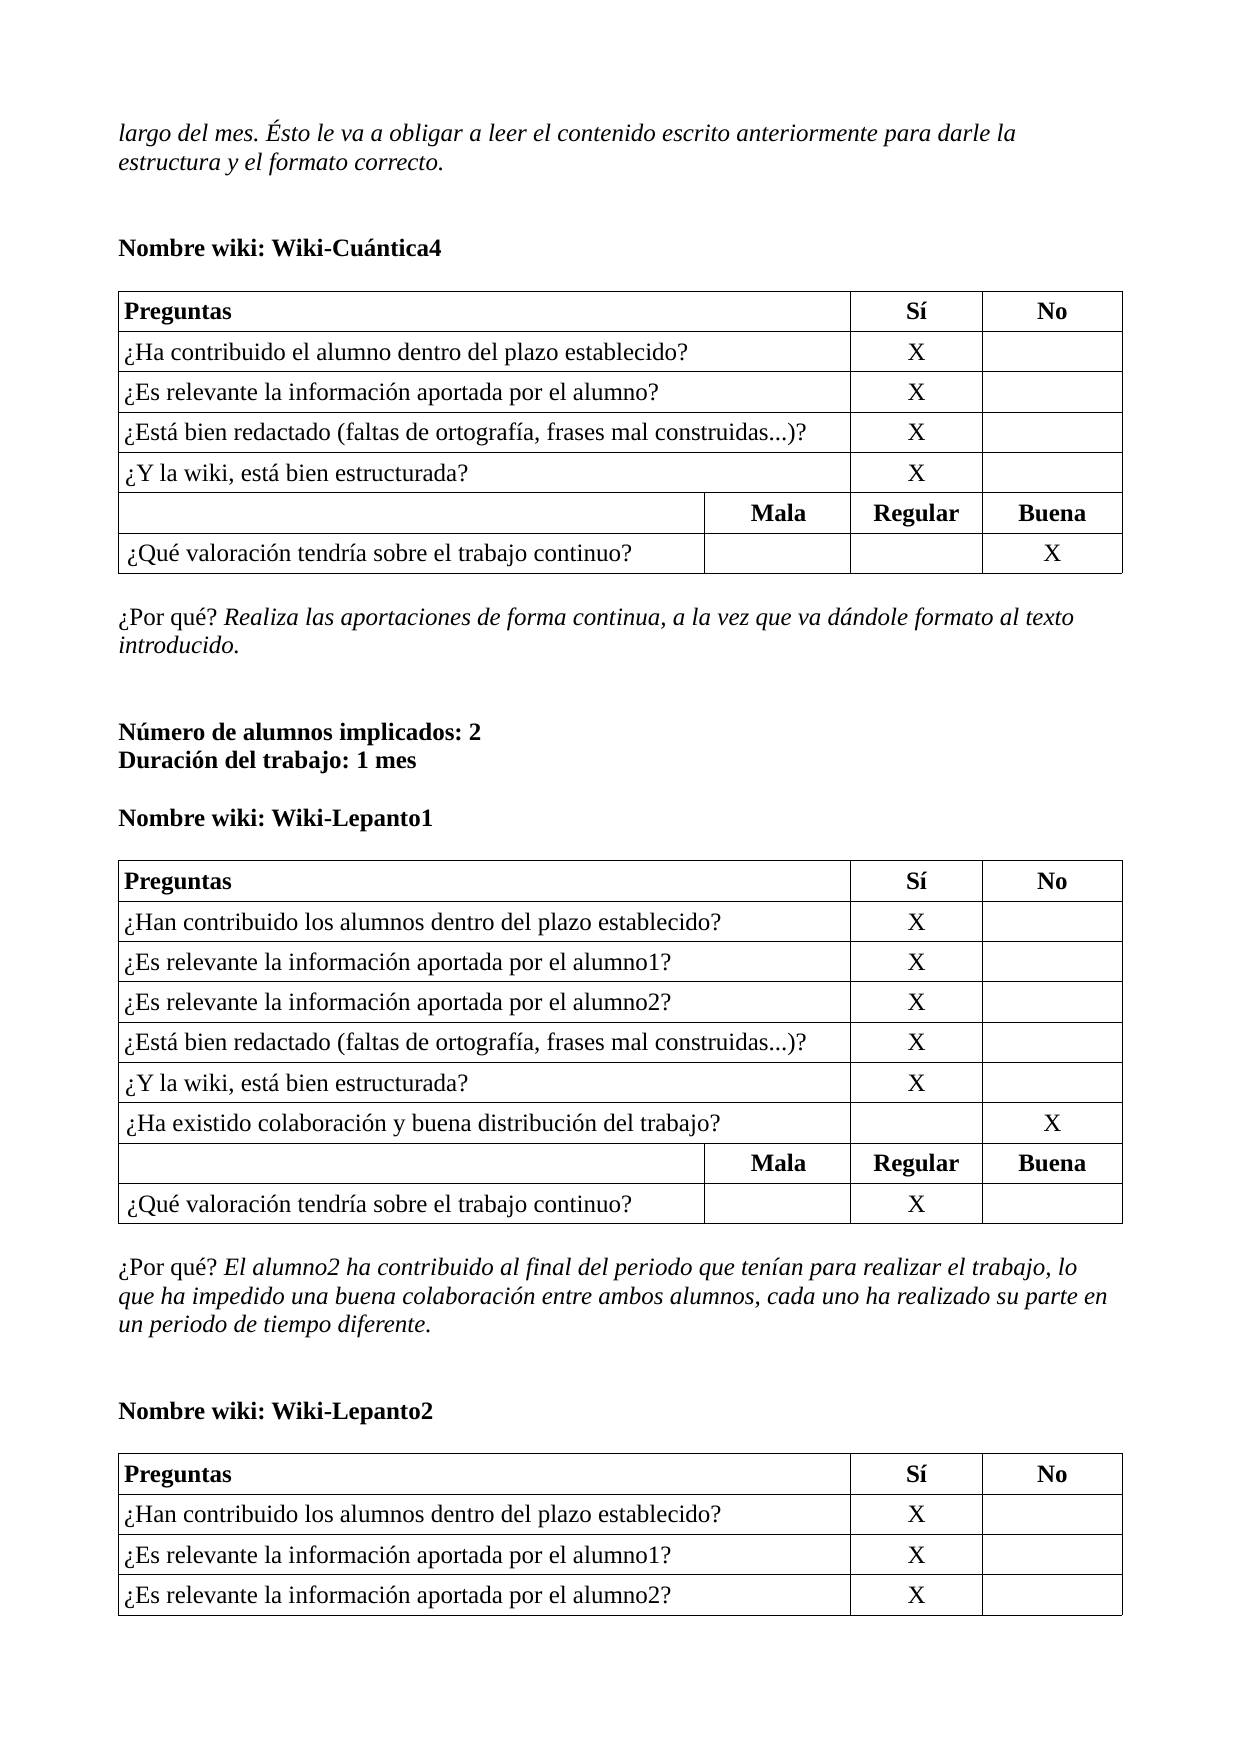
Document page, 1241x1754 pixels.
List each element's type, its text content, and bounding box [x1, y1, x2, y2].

table_cell ¿Es relevante la información aportada por el alumno2? [119, 1575, 850, 1614]
table_cell [983, 1575, 1122, 1614]
table_cell [119, 1144, 704, 1183]
table_header Sí [851, 861, 982, 901]
table_cell Mala [705, 493, 850, 532]
table_cell ¿Es relevante la información aportada por el alumno1? [119, 1535, 850, 1574]
table_cell ¿Ha existido colaboración y buena distribución del trabajo? [119, 1103, 850, 1143]
table_cell [983, 1184, 1122, 1223]
table_cell X [851, 942, 982, 981]
table_cell X [851, 413, 982, 452]
table_cell [983, 1063, 1122, 1102]
table_cell ¿Es relevante la información aportada por el alumno2? [119, 982, 850, 1022]
table_cell X [851, 982, 982, 1022]
table_cell ¿Ha contribuido el alumno dentro del plazo establecido? [119, 332, 850, 371]
table_cell [705, 1184, 850, 1223]
table_cell ¿Qué valoración tendría sobre el trabajo continuo? [119, 1184, 704, 1223]
table_cell X [851, 1575, 982, 1614]
table_cell X [851, 1184, 982, 1223]
table_header Preguntas [119, 1454, 850, 1494]
table_cell Regular [851, 493, 982, 532]
table_cell X [983, 1103, 1122, 1143]
text Nombre wiki: Wiki-Lepanto1 [118, 803, 1122, 832]
table_cell X [851, 1023, 982, 1062]
table_cell X [851, 332, 982, 371]
text Número de alumnos implicados: 2 [118, 717, 1122, 745]
table_cell X [983, 534, 1122, 573]
table_cell [983, 982, 1122, 1022]
table_cell [983, 902, 1122, 941]
table_header No [983, 292, 1122, 331]
text ¿Por qué? Realiza las aportaciones de forma continua, a la vez que va dándole formato al texto introducido. [118, 602, 1122, 659]
table_cell [851, 534, 982, 573]
table_cell [983, 1495, 1122, 1534]
text Nombre wiki: Wiki-Cuántica4 [118, 233, 1122, 262]
table_header Sí [851, 292, 982, 331]
table_cell ¿Han contribuido los alumnos dentro del plazo establecido? [119, 902, 850, 941]
table_cell ¿Está bien redactado (faltas de ortografía, frases mal construidas...)? [119, 413, 850, 452]
table_cell Regular [851, 1144, 982, 1183]
table_cell X [851, 1063, 982, 1102]
table_cell Buena [983, 493, 1122, 532]
table_cell [983, 1535, 1122, 1574]
table_cell X [851, 1535, 982, 1574]
table_cell [983, 332, 1122, 371]
table_header Preguntas [119, 292, 850, 331]
table_cell ¿Y la wiki, está bien estructurada? [119, 453, 850, 492]
table_header No [983, 861, 1122, 901]
table_cell [705, 534, 850, 573]
table_cell ¿Es relevante la información aportada por el alumno1? [119, 942, 850, 981]
table_cell [983, 1023, 1122, 1062]
table_cell X [851, 1495, 982, 1534]
table_cell X [851, 902, 982, 941]
table_cell [119, 493, 704, 532]
table_header Sí [851, 1454, 982, 1494]
table_cell [983, 413, 1122, 452]
table_header No [983, 1454, 1122, 1494]
text ¿Por qué? El alumno2 ha contribuido al final del periodo que tenían para realizar el trabajo, lo que ha impedido una buena colaboración entre ambos alumnos, cada uno ha realizado su parte en un periodo de tiempo diferente. [118, 1252, 1122, 1338]
table_cell X [851, 372, 982, 412]
text Nombre wiki: Wiki-Lepanto2 [118, 1396, 1122, 1424]
table_cell [983, 942, 1122, 981]
table_cell ¿Es relevante la información aportada por el alumno? [119, 372, 850, 412]
table_cell X [851, 453, 982, 492]
table_cell ¿Han contribuido los alumnos dentro del plazo establecido? [119, 1495, 850, 1534]
table_cell [851, 1103, 982, 1143]
table_cell ¿Y la wiki, está bien estructurada? [119, 1063, 850, 1102]
table_cell ¿Qué valoración tendría sobre el trabajo continuo? [119, 534, 704, 573]
text largo del mes. Ésto le va a obligar a leer el contenido escrito anteriormente para darle la estructura y el formato correcto. [118, 118, 1122, 176]
table_cell ¿Está bien redactado (faltas de ortografía, frases mal construidas...)? [119, 1023, 850, 1062]
table_cell [983, 372, 1122, 412]
text Duración del trabajo: 1 mes [118, 745, 1122, 774]
table_header Preguntas [119, 861, 850, 901]
table_cell [983, 453, 1122, 492]
table_cell Buena [983, 1144, 1122, 1183]
table_cell Mala [705, 1144, 850, 1183]
